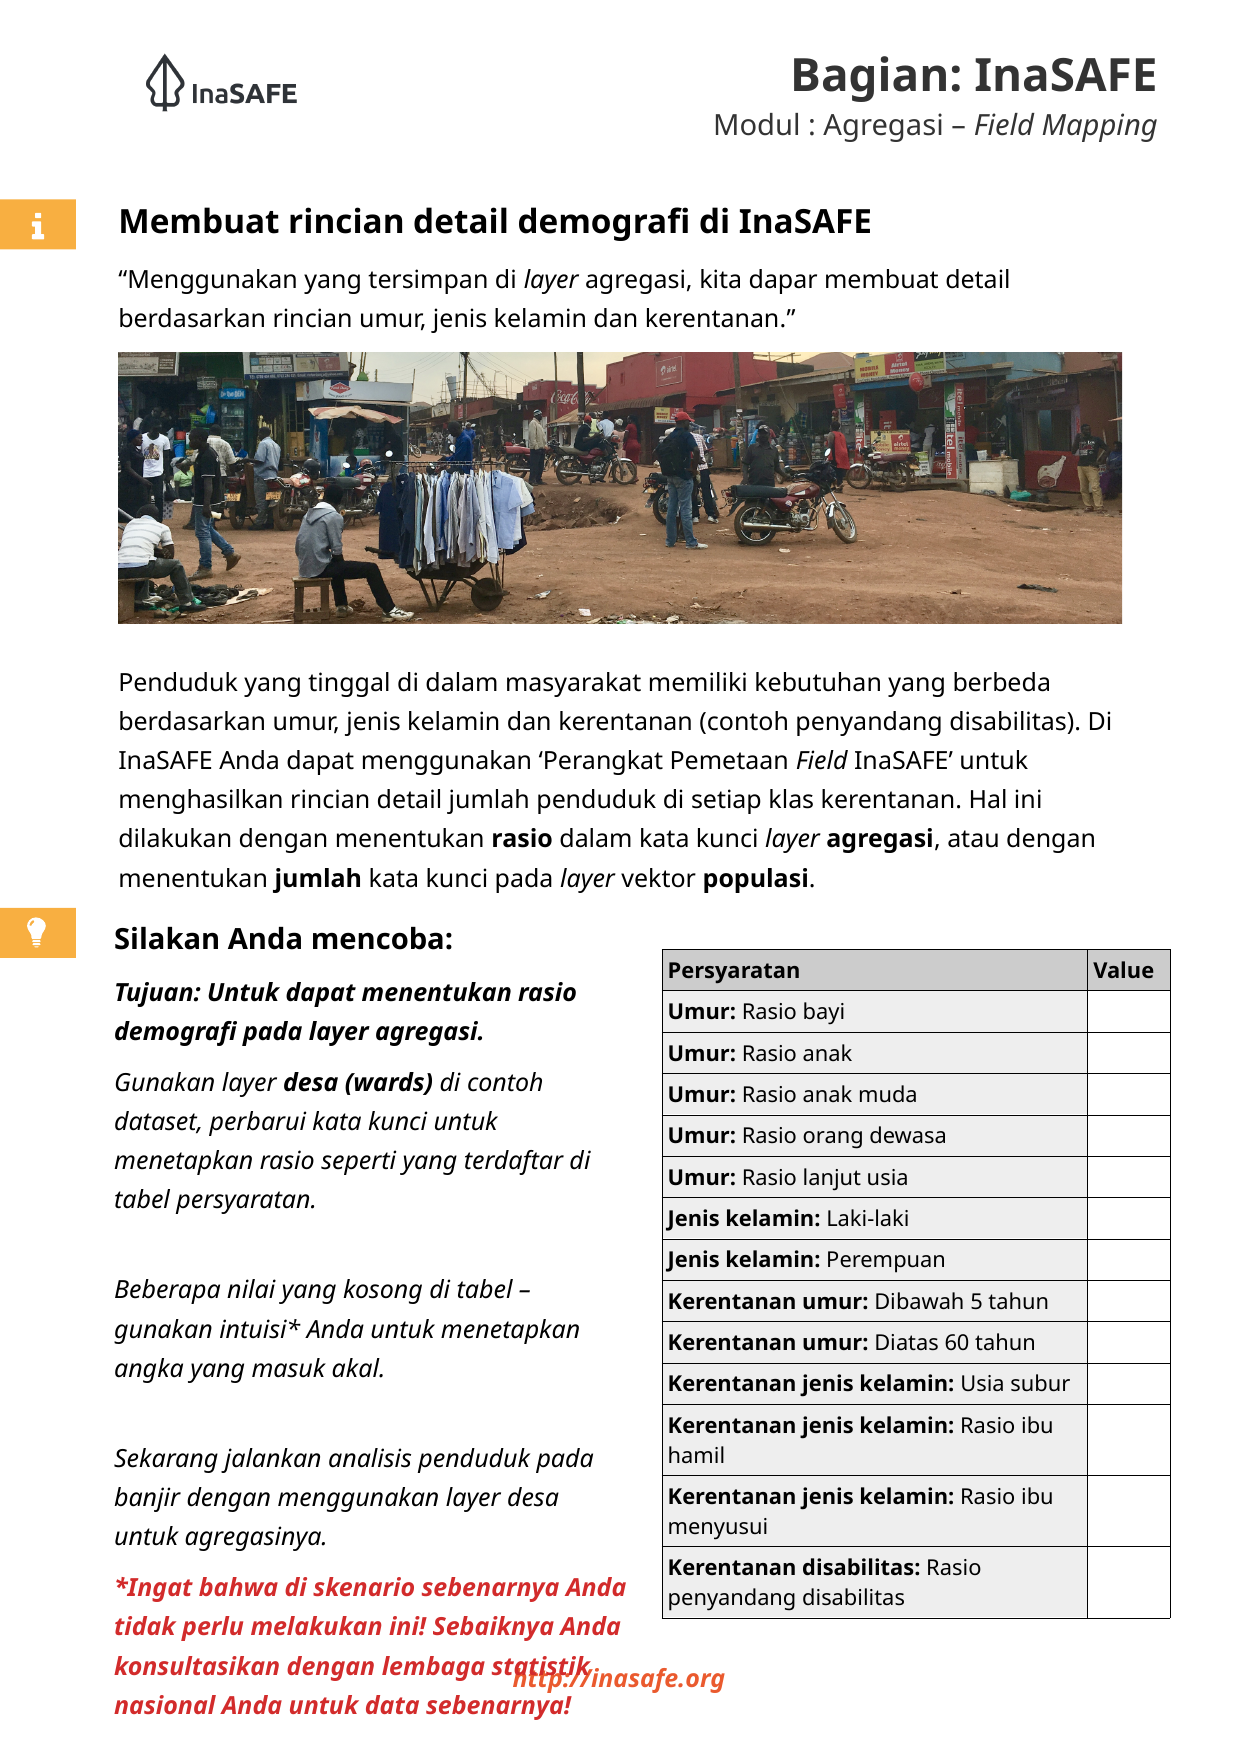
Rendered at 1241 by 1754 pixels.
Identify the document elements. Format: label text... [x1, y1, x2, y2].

table_cell [1088, 1322, 1170, 1363]
table_cell Umur: Rasio bayi [663, 991, 1087, 1032]
table_cell [1088, 1116, 1170, 1156]
table_cell [1088, 1405, 1170, 1475]
table_cell [1088, 1476, 1170, 1546]
table_cell [1088, 1033, 1170, 1073]
table_header Value [1088, 950, 1170, 990]
table_cell Umur: Rasio anak [663, 1033, 1087, 1073]
table_cell [1088, 1547, 1170, 1617]
text Penduduk yang tinggal di dalam masyarakat memiliki kebutuhan yang berbeda berdasarkan umur, jenis kelamin dan kerentanan (contoh penyandang disabilitas). Di InaSAFE Anda dapat menggunakan ‘Perangkat Pemetaan Field InaSAFE’ untuk menghasilkan rincian detail jumlah penduduk di setiap klas kerentanan. Hal ini dilakukan dengan menentukan rasio dalam kata kunci layer agregasi, atau dengan menentukan jumlah kata kunci pada layer vektor populasi. [118, 664, 1122, 894]
table_cell Umur: Rasio orang dewasa [663, 1116, 1087, 1156]
table_cell Kerentanan umur: Dibawah 5 tahun [663, 1281, 1087, 1321]
table_cell [1088, 1157, 1170, 1197]
table_cell Kerentanan jenis kelamin: Rasio ibu hamil [663, 1405, 1087, 1475]
table_cell Jenis kelamin: Laki-laki [663, 1198, 1087, 1238]
table_cell Umur: Rasio lanjut usia [663, 1157, 1087, 1197]
table_cell Kerentanan jenis kelamin: Rasio ibu menyusui [663, 1476, 1087, 1546]
table_cell Kerentanan disabilitas: Rasio penyandang disabilitas [663, 1547, 1087, 1617]
table_cell [1088, 1198, 1170, 1238]
table_cell Kerentanan jenis kelamin: Usia subur [663, 1364, 1087, 1404]
table_cell [1088, 1281, 1170, 1321]
table_cell [1088, 1074, 1170, 1114]
text “Menggunakan yang tersimpan di layer agregasi, kita dapar membuat detail berdasarkan rincian umur, jenis kelamin dan kerentanan.” [118, 262, 1122, 335]
table_header Persyaratan [663, 950, 1087, 990]
picture [126, 35, 322, 131]
table_cell [1088, 1364, 1170, 1404]
table_cell [1088, 991, 1170, 1032]
subtitle Membuat rincian detail demografi di InaSAFE [118, 198, 1122, 243]
table_cell [1088, 1240, 1170, 1280]
picture [118, 352, 1123, 624]
table_cell Jenis kelamin: Perempuan [663, 1240, 1087, 1280]
table_cell Kerentanan umur: Diatas 60 tahun [663, 1322, 1087, 1363]
table_cell Umur: Rasio anak muda [663, 1074, 1087, 1114]
